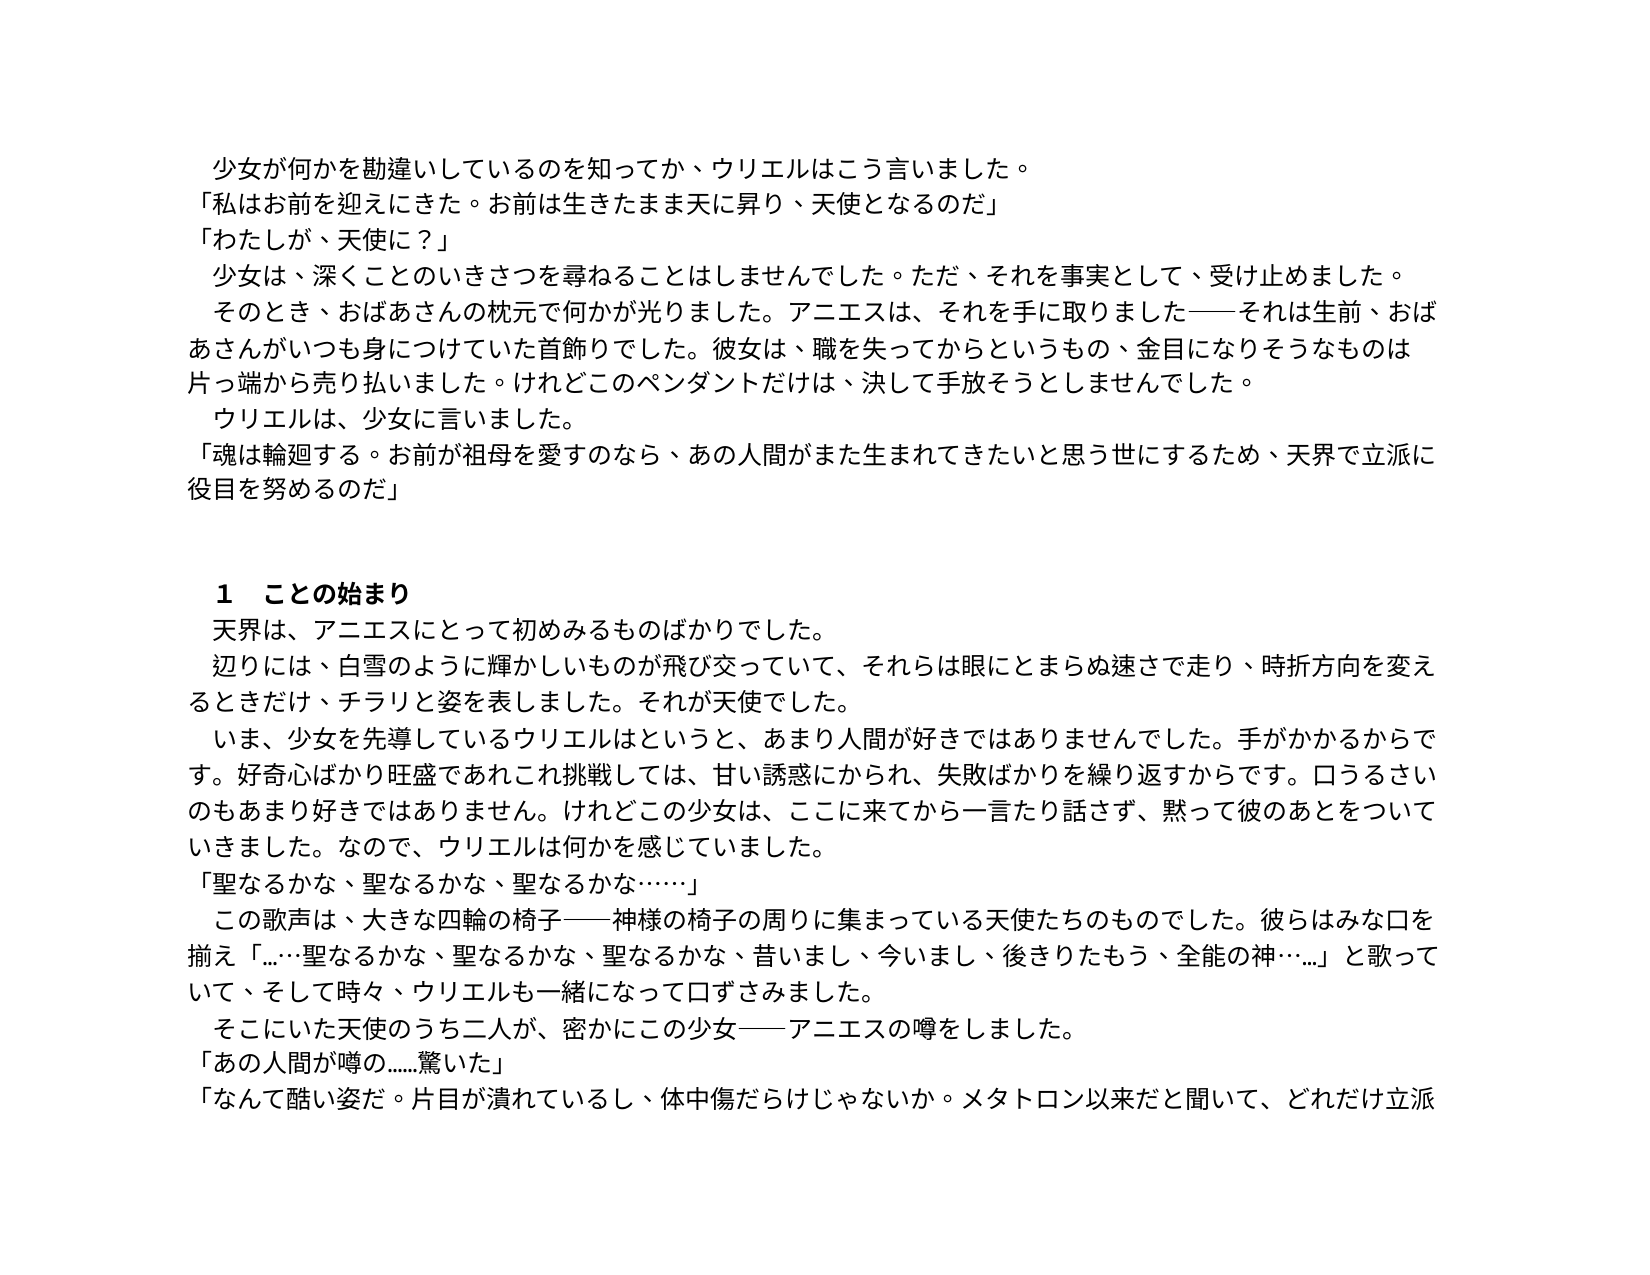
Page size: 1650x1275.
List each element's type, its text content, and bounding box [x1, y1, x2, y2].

text 天界は、アニエスにとって初めみるものばかりでした。 [187, 610, 1453, 647]
text いま、少女を先導しているウリエルはというと、あまり人間が好きではありませんでした。手がかかるからです。好奇心ばかり旺盛であれこれ挑戦しては、甘い誘惑にかられ、失敗ばかりを繰り返すからです。口うるさいのもあまり好きではありません。けれどこの少女は、ここに来てから一言たり話さず、黙って彼のあとをついていきました。なので、ウリエルは何かを感じていました。 [187, 719, 1453, 864]
text 少女は、深くことのいきさつを尋ねることはしませんでした。ただ、それを事実として、受け止めました。 [187, 257, 1453, 293]
text そこにいた天使のうち二人が、密かにこの少女――アニエスの噂をしました。 [187, 1009, 1453, 1045]
text １ ことの始まり [187, 574, 1453, 610]
text 「聖なるかな、聖なるかな、聖なるかな……」 [187, 864, 1453, 900]
text 「なんて酷い姿だ。片目が潰れているし、体中傷だらけじゃないか。メタトロン以来だと聞いて、どれだけ立派 [187, 1079, 1453, 1116]
text 「わたしが、天使に？」 [187, 220, 1453, 257]
text 辺りには、白雪のように輝かしいものが飛び交っていて、それらは眼にとまらぬ速さで走り、時折方向を変えるときだけ、チラリと姿を表しました。それが天使でした。 [187, 647, 1453, 719]
text 「あの人間が噂の……驚いた」 [187, 1045, 1453, 1079]
text この歌声は、大きな四輪の椅子――神様の椅子の周りに集まっている天使たちのものでした。彼らはみな口を揃え「……聖なるかな、聖なるかな、聖なるかな、昔いまし、今いまし、後きりたもう、全能の神……」と歌っていて、そして時々、ウリエルも一緒になって口ずさみました。 [187, 900, 1453, 1009]
text 「魂は輪廻する。お前が祖母を愛すのなら、あの人間がまた生まれてきたいと思う世にするため、天界で立派に役目を努めるのだ」 [187, 436, 1453, 506]
text そのとき、おばあさんの枕元で何かが光りました。アニエスは、それを手に取りました――それは生前、おばあさんがいつも身につけていた首飾りでした。彼女は、職を失ってからというもの、金目になりそうなものは片っ端から売り払いました。けれどこのペンダントだけは、決して手放そうとしませんでした。 [187, 293, 1453, 399]
text 「私はお前を迎えにきた。お前は生きたまま天に昇り、天使となるのだ」 [187, 186, 1453, 220]
text ウリエルは、少女に言いました。 [187, 399, 1453, 436]
text 少女が何かを勘違いしているのを知ってか、ウリエルはこう言いました。 [187, 150, 1453, 186]
